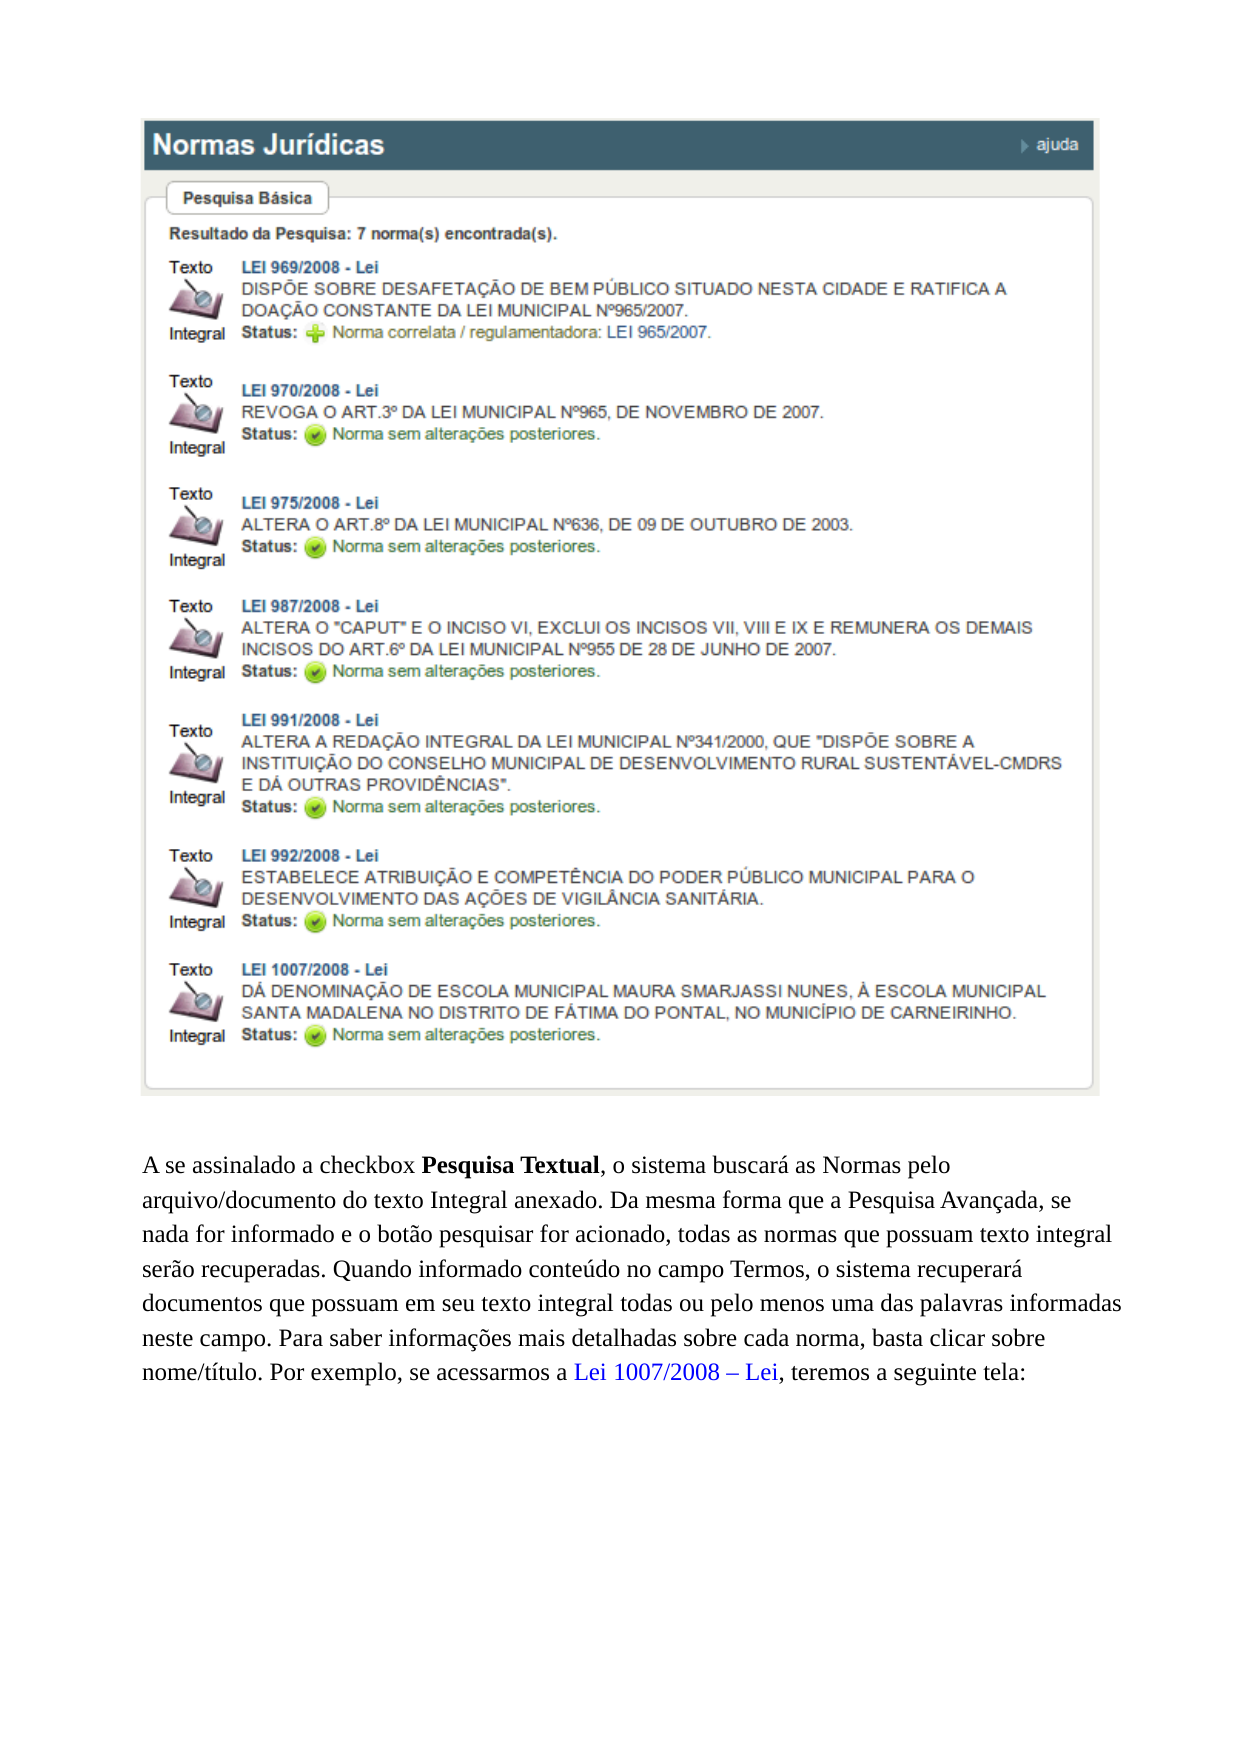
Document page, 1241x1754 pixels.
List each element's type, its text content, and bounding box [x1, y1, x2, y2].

picture [140, 118, 1100, 1096]
text A se assinalado a checkbox Pesquisa Textual, o sistema buscará as Normas pelo arquivo/documento do texto Integral anexado. Da mesma forma que a Pesquisa Avançada, se nada for informado e o botão pesquisar for acionado, todas as normas que possuam texto integral serão recuperadas. Quando informado conteúdo no campo Termos, o sistema recuperará documentos que possuam em seu texto integral todas ou pelo menos uma das palavras informadas neste campo. Para saber informações mais detalhadas sobre cada norma, basta clicar sobre nome/título. Por exemplo, se acessarmos a Lei 1007/2008 – Lei, teremos a seguinte tela: [142, 1150, 1122, 1386]
